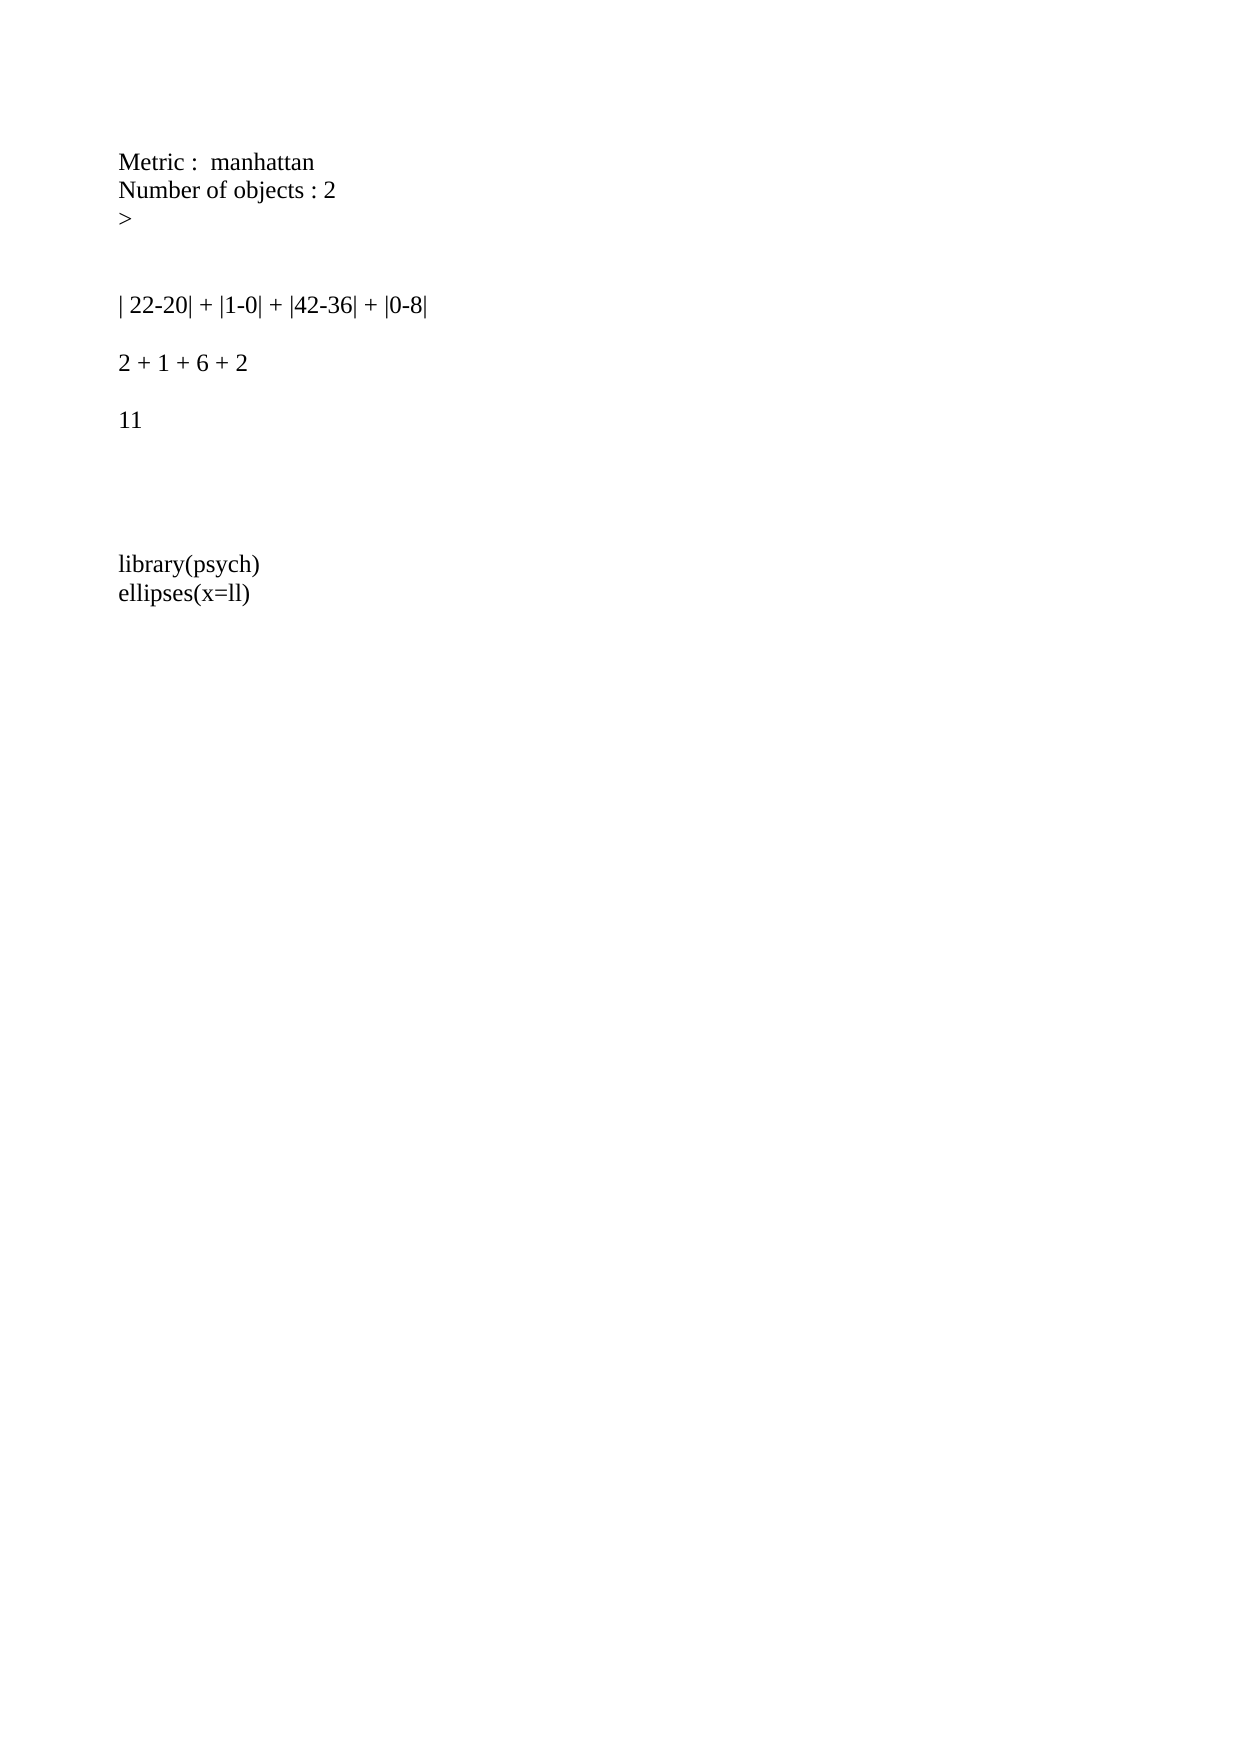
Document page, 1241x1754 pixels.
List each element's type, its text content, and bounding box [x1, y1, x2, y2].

text | 22-20| + |1-0| + |42-36| + |0-8| [118, 291, 1122, 319]
text > [118, 204, 1122, 233]
text 11 [118, 406, 1122, 434]
text ellipses(x=ll) [118, 578, 1122, 607]
text 2 + 1 + 6 + 2 [118, 348, 1122, 377]
text Number of objects : 2 [118, 176, 1122, 204]
text library(psych) [118, 549, 1122, 578]
text Metric : manhattan [118, 147, 1122, 176]
